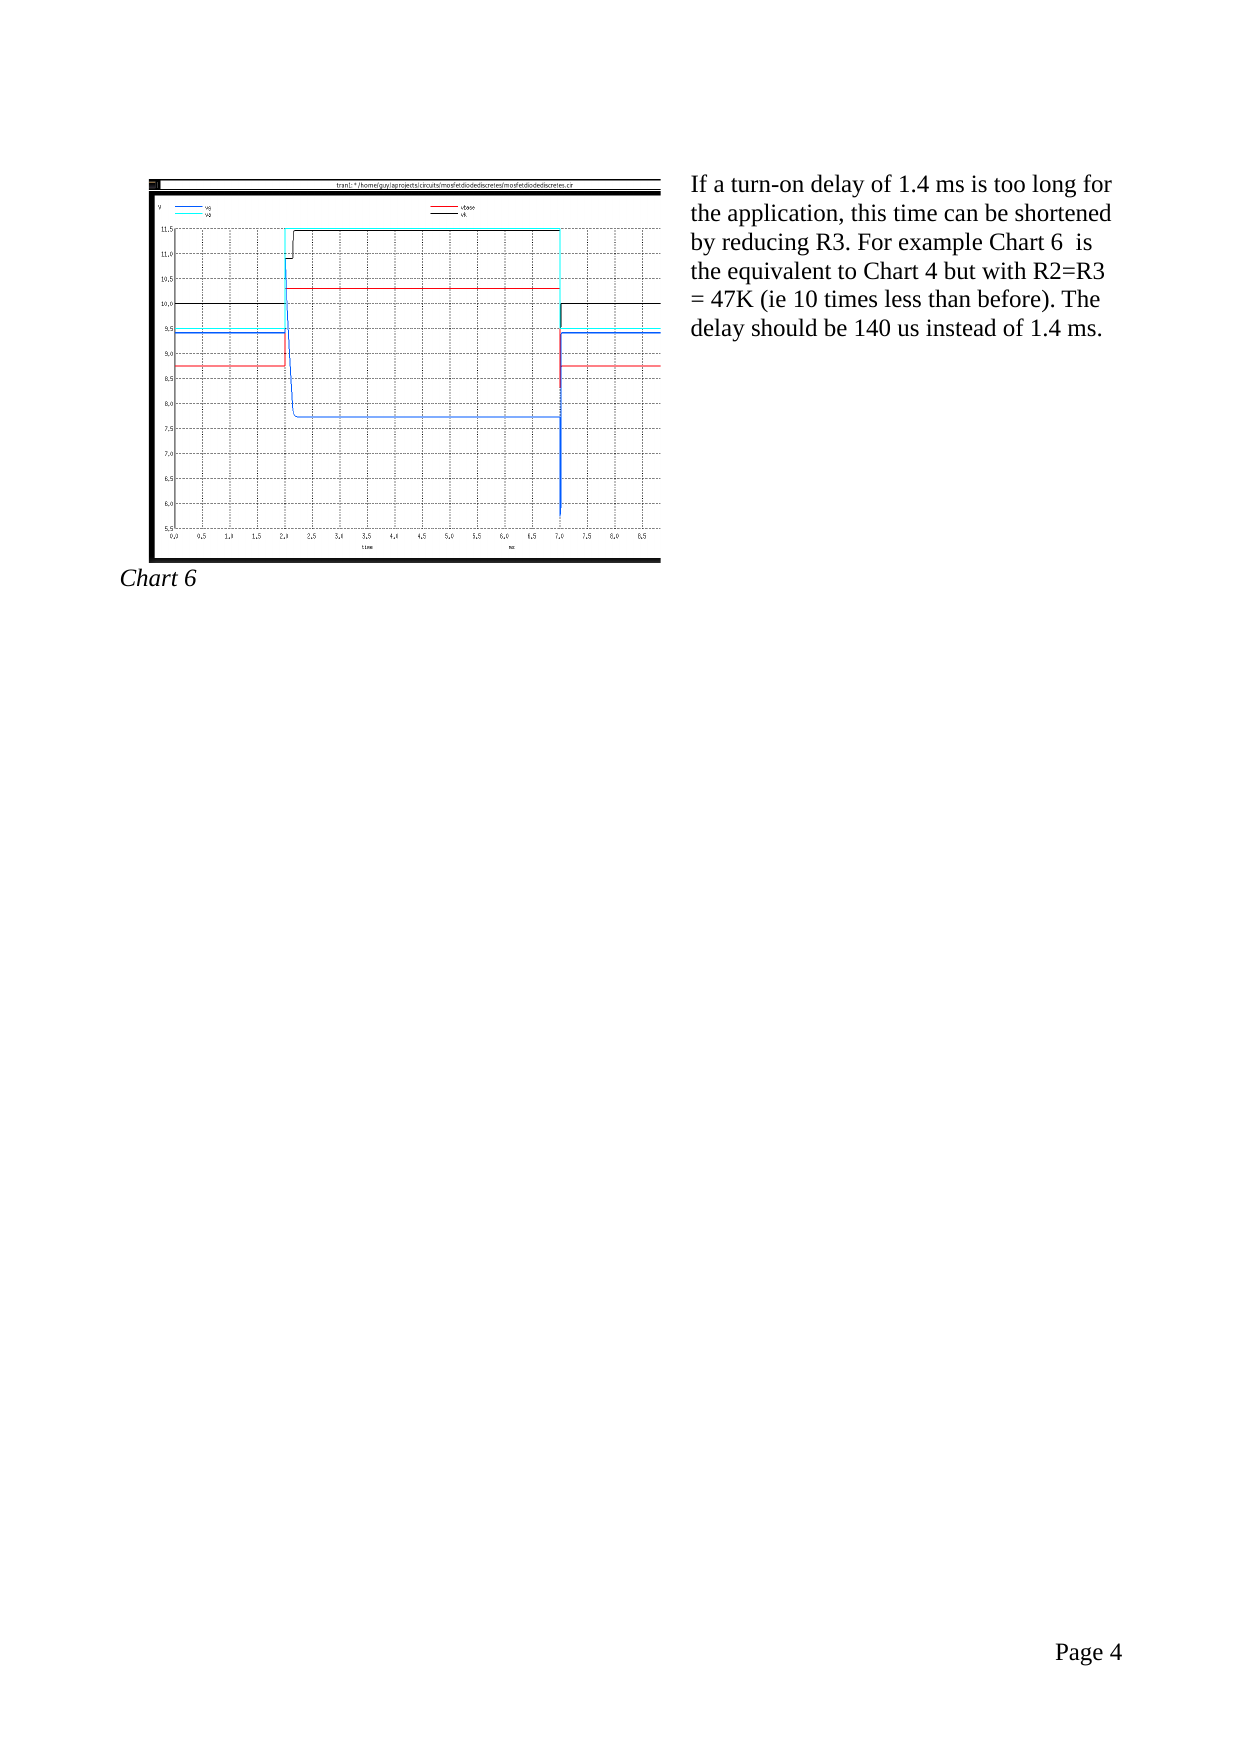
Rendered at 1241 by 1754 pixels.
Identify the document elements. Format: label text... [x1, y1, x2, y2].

picture [148, 178, 661, 563]
text Chart 6 [119, 191, 690, 592]
text If a turn-on delay of 1.4 ms is too long for the application, this time can be shortened by reducing R3. For example Chart 6 is the equivalent to Chart 4 but with R2=R3 = 47K (ie 10 times less than before). The delay should be 140 us instead of 1.4 ms. [118, 169, 1122, 342]
